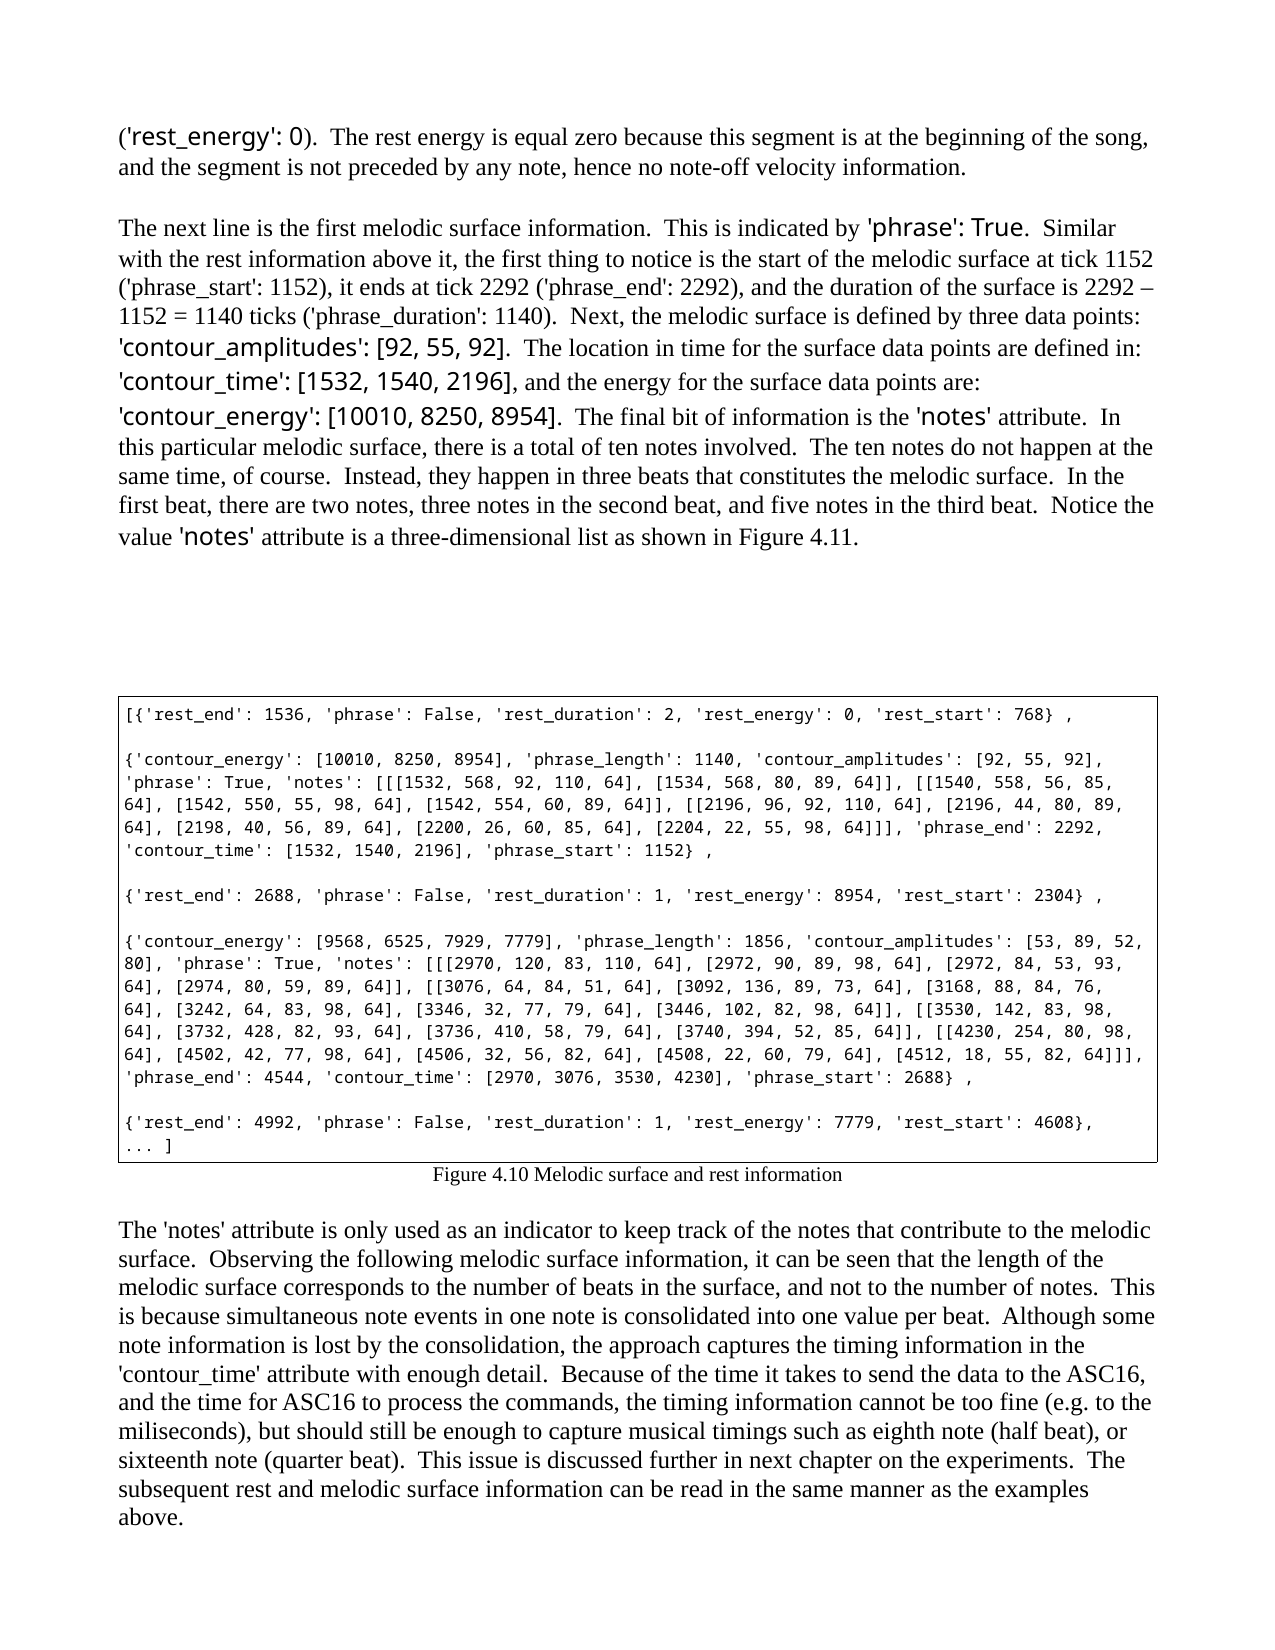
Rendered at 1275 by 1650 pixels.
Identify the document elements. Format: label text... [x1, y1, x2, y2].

text Figure 4.10 Melodic surface and rest information [118, 1163, 1157, 1186]
text ('rest_energy': 0). The rest energy is equal zero because this segment is at the beginning of the song, and the segment is not preceded by any note, hence no note-off velocity information. [118, 118, 1157, 181]
table_header [{'rest_end': 1536, 'phrase': False, 'rest_duration': 2, 'rest_energy': 0, 'rest_start': 768} , {'contour_energy': [10010, 8250, 8954], 'phrase_length': 1140, 'contour_amplitudes': [92, 55, 92], 'phrase': True, 'notes': [[[1532, 568, 92, 110, 64], [1534, 568, 80, 89, 64]], [[1540, 558, 56, 85, 64], [1542, 550, 55, 98, 64], [1542, 554, 60, 89, 64]], [[2196, 96, 92, 110, 64], [2196, 44, 80, 89, 64], [2198, 40, 56, 89, 64], [2200, 26, 60, 85, 64], [2204, 22, 55, 98, 64]]], 'phrase_end': 2292, 'contour_time': [1532, 1540, 2196], 'phrase_start': 1152} , {'rest_end': 2688, 'phrase': False, 'rest_duration': 1, 'rest_energy': 8954, 'rest_start': 2304} , {'contour_energy': [9568, 6525, 7929, 7779], 'phrase_length': 1856, 'contour_amplitudes': [53, 89, 52, 80], 'phrase': True, 'notes': [[[2970, 120, 83, 110, 64], [2972, 90, 89, 98, 64], [2972, 84, 53, 93, 64], [2974, 80, 59, 89, 64]], [[3076, 64, 84, 51, 64], [3092, 136, 89, 73, 64], [3168, 88, 84, 76, 64], [3242, 64, 83, 98, 64], [3346, 32, 77, 79, 64], [3446, 102, 82, 98, 64]], [[3530, 142, 83, 98, 64], [3732, 428, 82, 93, 64], [3736, 410, 58, 79, 64], [3740, 394, 52, 85, 64]], [[4230, 254, 80, 98, 64], [4502, 42, 77, 98, 64], [4506, 32, 56, 82, 64], [4508, 22, 60, 79, 64], [4512, 18, 55, 82, 64]]], 'phrase_end': 4544, 'contour_time': [2970, 3076, 3530, 4230], 'phrase_start': 2688} , {'rest_end': 4992, 'phrase': False, 'rest_duration': 1, 'rest_energy': 7779, 'rest_start': 4608}, ... ] [119, 697, 1157, 1162]
text The 'notes' attribute is only used as an indicator to keep track of the notes that contribute to the melodic surface. Observing the following melodic surface information, it can be seen that the length of the melodic surface corresponds to the number of beats in the surface, and not to the number of notes. This is because simultaneous note events in one note is consolidated into one value per beat. Although some note information is lost by the consolidation, the approach captures the timing information in the 'contour_time' attribute with enough detail. Because of the time it takes to send the data to the ASC16, and the time for ASC16 to process the commands, the timing information cannot be too fine (e.g. to the miliseconds), but should still be enough to capture musical timings such as eighth note (half beat), or sixteenth note (quarter beat). This issue is discussed further in next chapter on the experiments. The subsequent rest and melodic surface information can be read in the same manner as the examples above. [118, 1215, 1157, 1531]
text The next line is the first melodic surface information. This is indicated by 'phrase': True. Similar with the rest information above it, the first thing to notice is the start of the melodic surface at tick 1152 ('phrase_start': 1152), it ends at tick 2292 ('phrase_end': 2292), and the duration of the surface is 2292 – 1152 = 1140 ticks ('phrase_duration': 1140). Next, the melodic surface is defined by three data points: 'contour_amplitudes': [92, 55, 92]. The location in time for the surface data points are defined in: 'contour_time': [1532, 1540, 2196], and the energy for the surface data points are: 'contour_energy': [10010, 8250, 8954]. The final bit of information is the 'notes' attribute. In this particular melodic surface, there is a total of ten notes involved. The ten notes do not happen at the same time, of course. Instead, they happen in three beats that constitutes the melodic surface. In the first beat, there are two notes, three notes in the second beat, and five notes in the third beat. Notice the value 'notes' attribute is a three-dimensional list as shown in Figure 4.11. [118, 210, 1157, 552]
